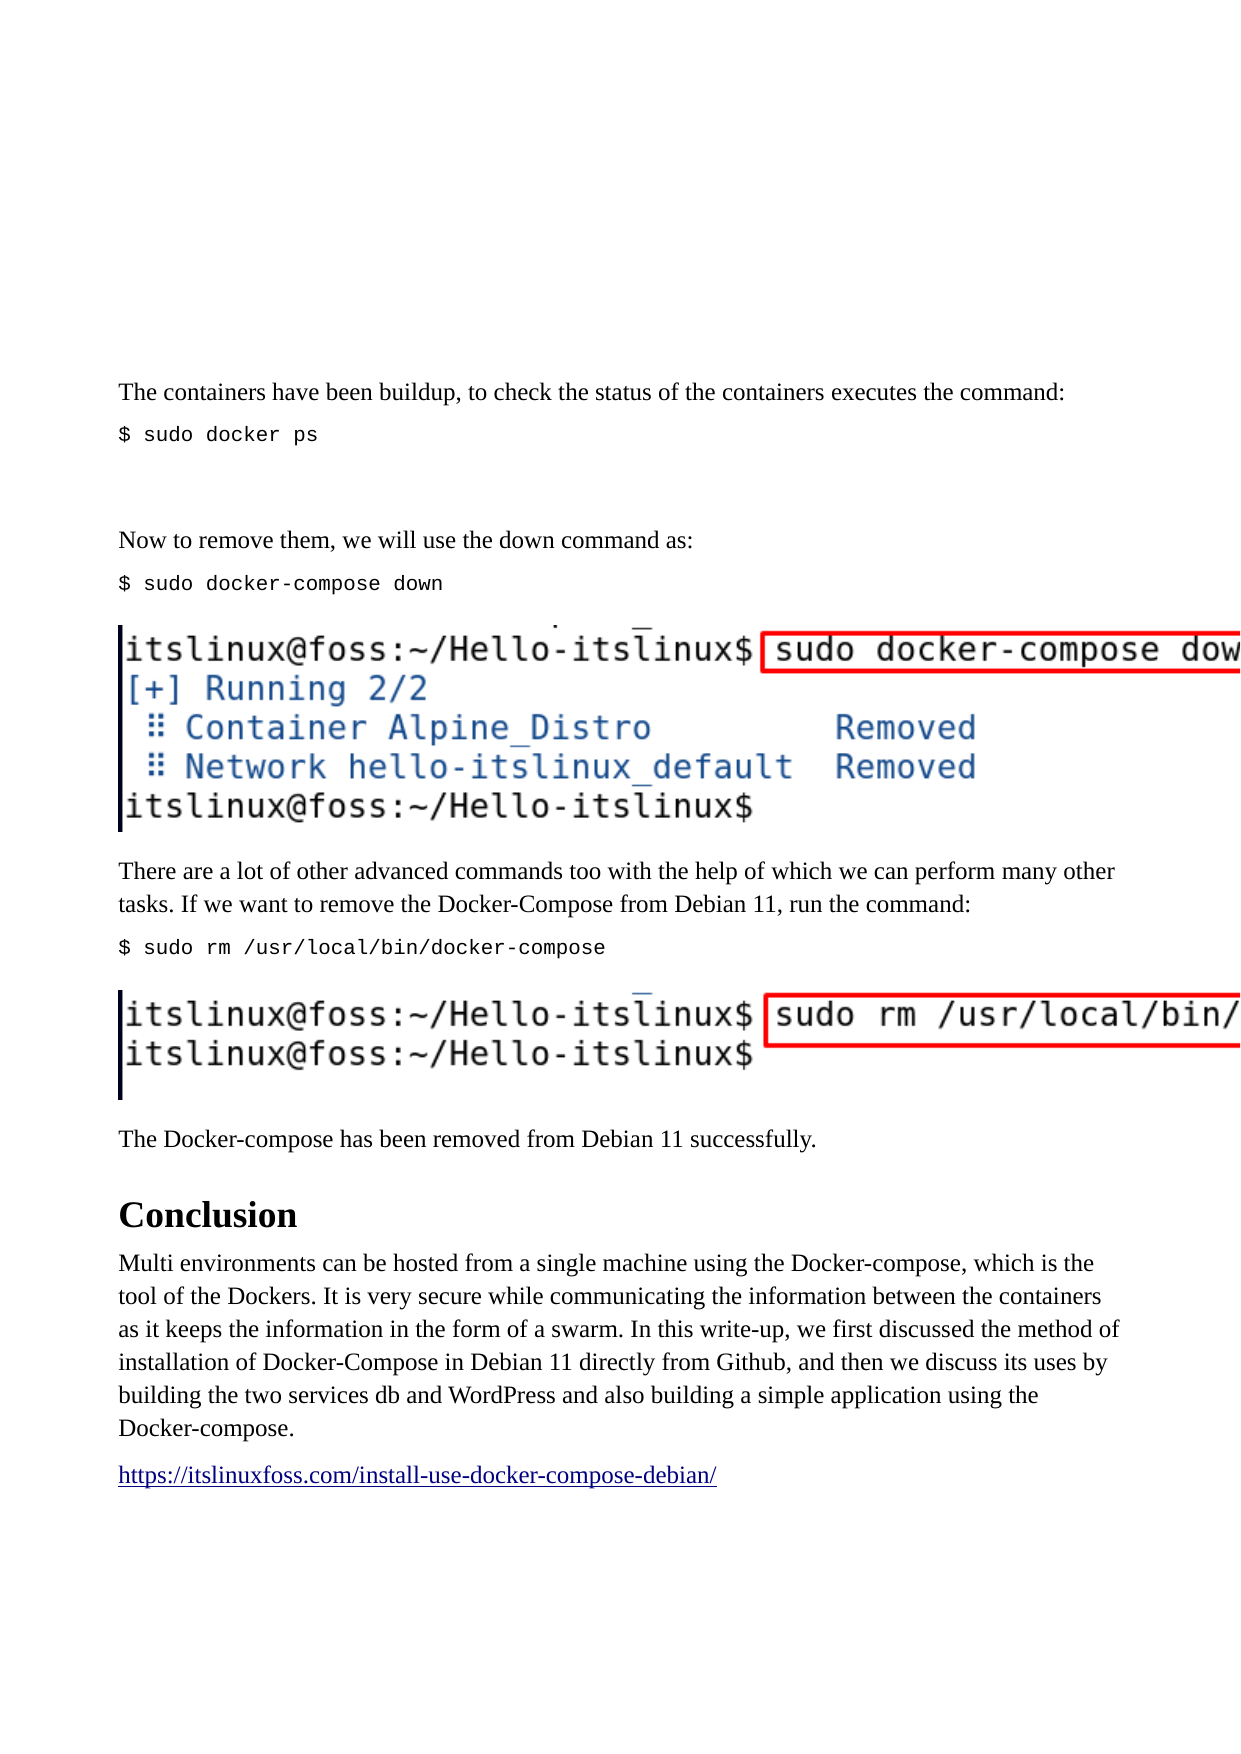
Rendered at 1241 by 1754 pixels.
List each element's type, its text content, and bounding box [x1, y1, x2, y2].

text $ sudo docker-compose down [118, 573, 1122, 596]
picture [118, 990, 1241, 1100]
text Multi environments can be hosted from a single machine using the Docker-compose, which is the tool of the Dockers. It is very secure while communicating the information between the containers as it keeps the information in the form of a swarm. In this write-up, we first discussed the method of installation of Docker-Compose in Debian 11 directly from Github, and then we discuss its uses by building the two services db and WordPress and also building a simple application using the Docker-compose. [118, 1248, 1122, 1442]
text The Docker-compose has been removed from Debian 11 successfully. [118, 1124, 1122, 1152]
subtitle Conclusion [118, 1192, 1122, 1235]
text https://itslinuxfoss.com/install-use-docker-compose-debian/ [118, 1461, 1122, 1489]
text $ sudo docker ps [118, 424, 1122, 448]
text Now to remove them, we will use the down command as: [118, 525, 1122, 554]
text $ sudo rm /usr/local/bin/docker-compose [118, 937, 1122, 961]
picture [118, 625, 1241, 832]
text There are a lot of other advanced commands too with the help of which we can perform many other tasks. If we want to remove the Docker-Compose from Debian 11, run the command: [118, 856, 1122, 918]
text The containers have been buildup, to check the status of the containers executes the command: [118, 377, 1122, 406]
